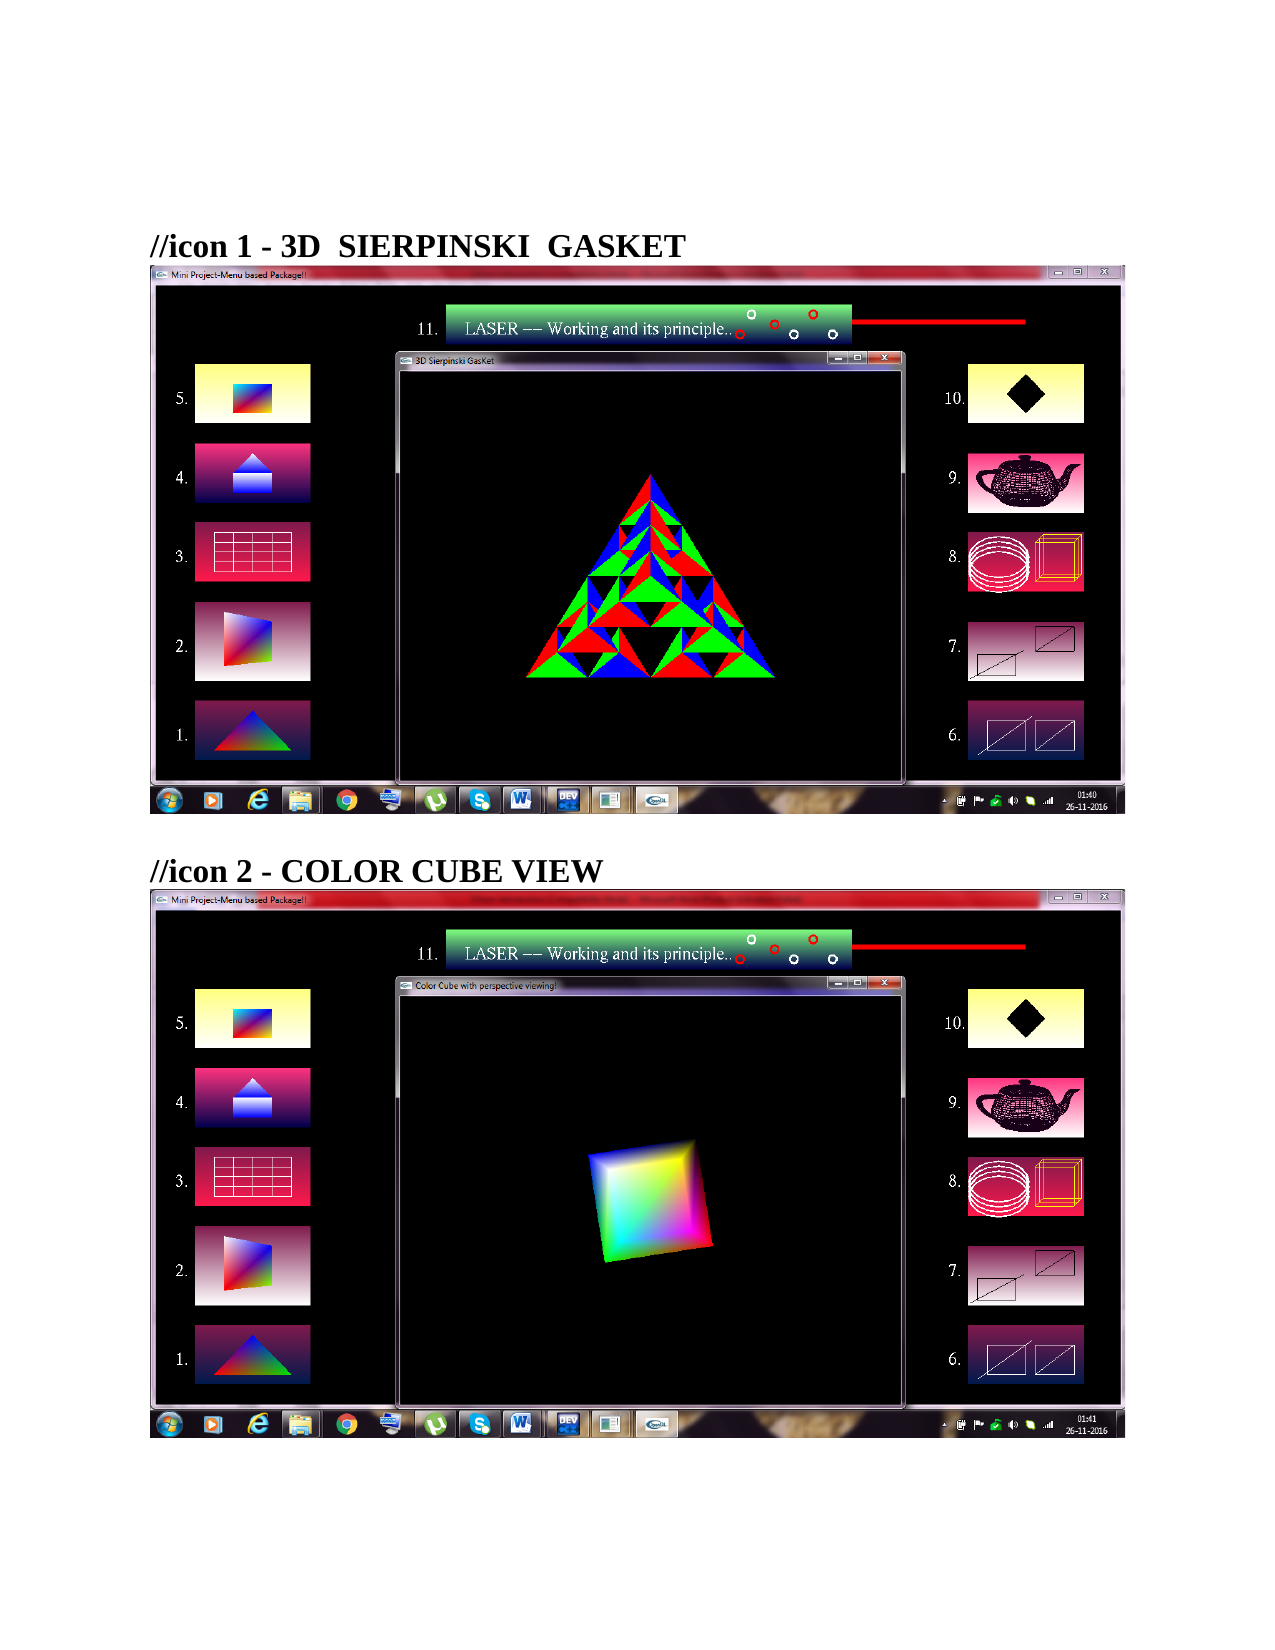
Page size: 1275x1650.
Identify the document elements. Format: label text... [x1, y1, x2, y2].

text [150, 1438, 1125, 1467]
picture [150, 889, 1125, 1438]
picture [150, 265, 1125, 814]
text //icon 1 - 3D SIERPINSKI GASKET [150, 150, 1125, 265]
text //icon 2 - COLOR CUBE VIEW [150, 851, 1125, 889]
